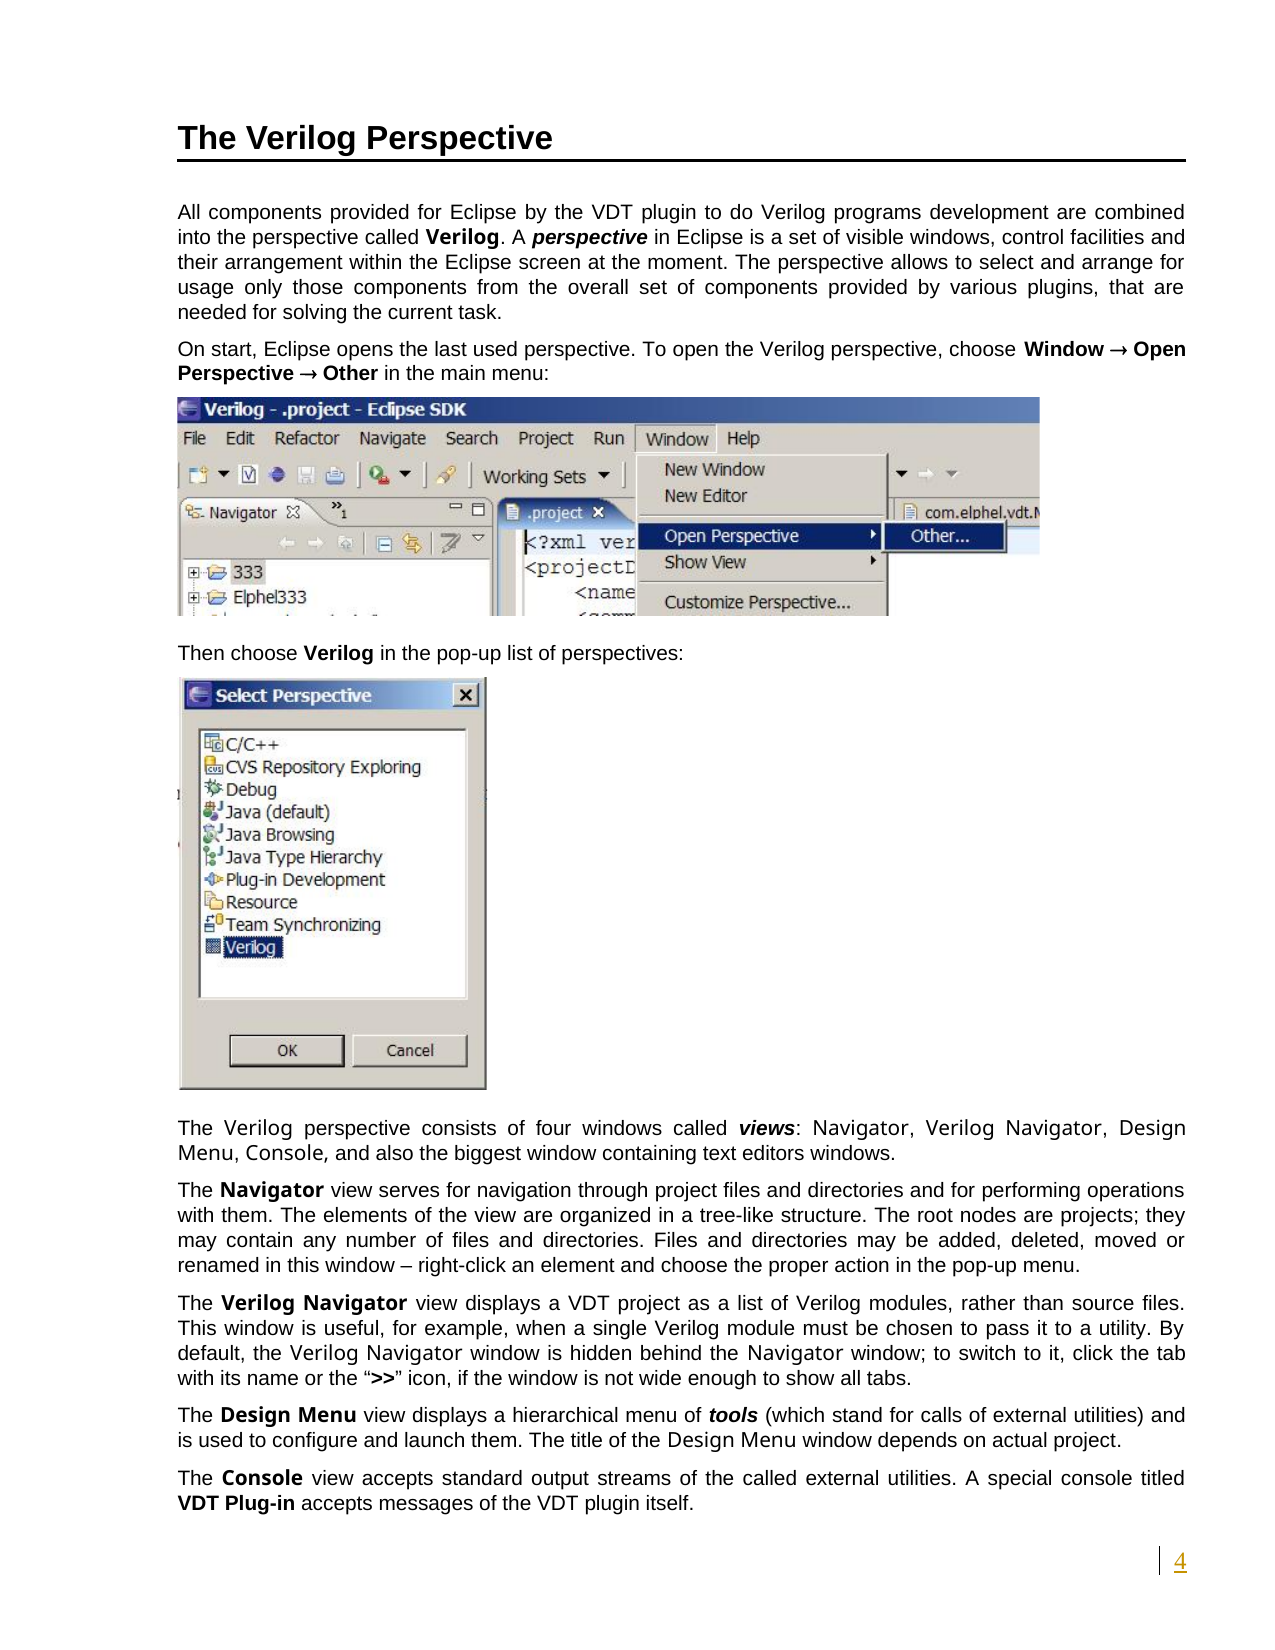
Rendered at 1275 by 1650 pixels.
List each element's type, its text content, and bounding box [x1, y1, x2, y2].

picture [177, 397, 1040, 616]
text The Verilog perspective consists of four windows called views: Navigator, Verilog Navigator, Design Menu, Console, and also the biggest window containing text editors windows. [177, 1115, 1186, 1165]
text All components provided for Eclipse by the VDT plugin to do Verilog programs development are combined into the perspective called Verilog. A perspective in Eclipse is a set of visible windows, control facilities and their arrangement within the Eclipse screen at the moment. The perspective allows to select and arrange for usage only those components from the overall set of components provided by various plugins, that are needed for solving the current task. [177, 199, 1186, 324]
text The Console view accepts standard output streams of the called external utilities. A special console titled VDT Plug-in accepts messages of the VDT plugin itself. [177, 1465, 1186, 1515]
text The Design Menu view displays a hierarchical menu of tools (which stand for calls of external utilities) and is used to configure and launch them. The title of the Design Menu window depends on actual project. [177, 1403, 1186, 1453]
subtitle The Verilog Perspective [177, 118, 1186, 159]
picture [177, 677, 488, 1090]
text On start, Eclipse opens the last used perspective. To open the Verilog perspective, choose Window  Open Perspective  Other in the main menu: [177, 337, 1186, 385]
text Then choose Verilog in the pop-up list of perspectives: [177, 641, 1186, 665]
text The Navigator view serves for navigation through project files and directories and for performing operations with them. The elements of the view are organized in a tree-like structure. The root nodes are projects; they may contain any number of files and directories. Files and directories may be added, deleted, moved or renamed in this window – right-click an element and choose the proper action in the pop-up menu. [177, 1178, 1186, 1278]
text The Verilog Navigator view displays a VDT project as a list of Verilog modules, rather than source files. This window is useful, for example, when a single Verilog module must be chosen to pass it to a utility. By default, the Verilog Navigator window is hidden behind the Navigator window; to switch to it, click the tab with its name or the “>>” icon, if the window is not wide enough to show all tabs. [177, 1290, 1186, 1390]
